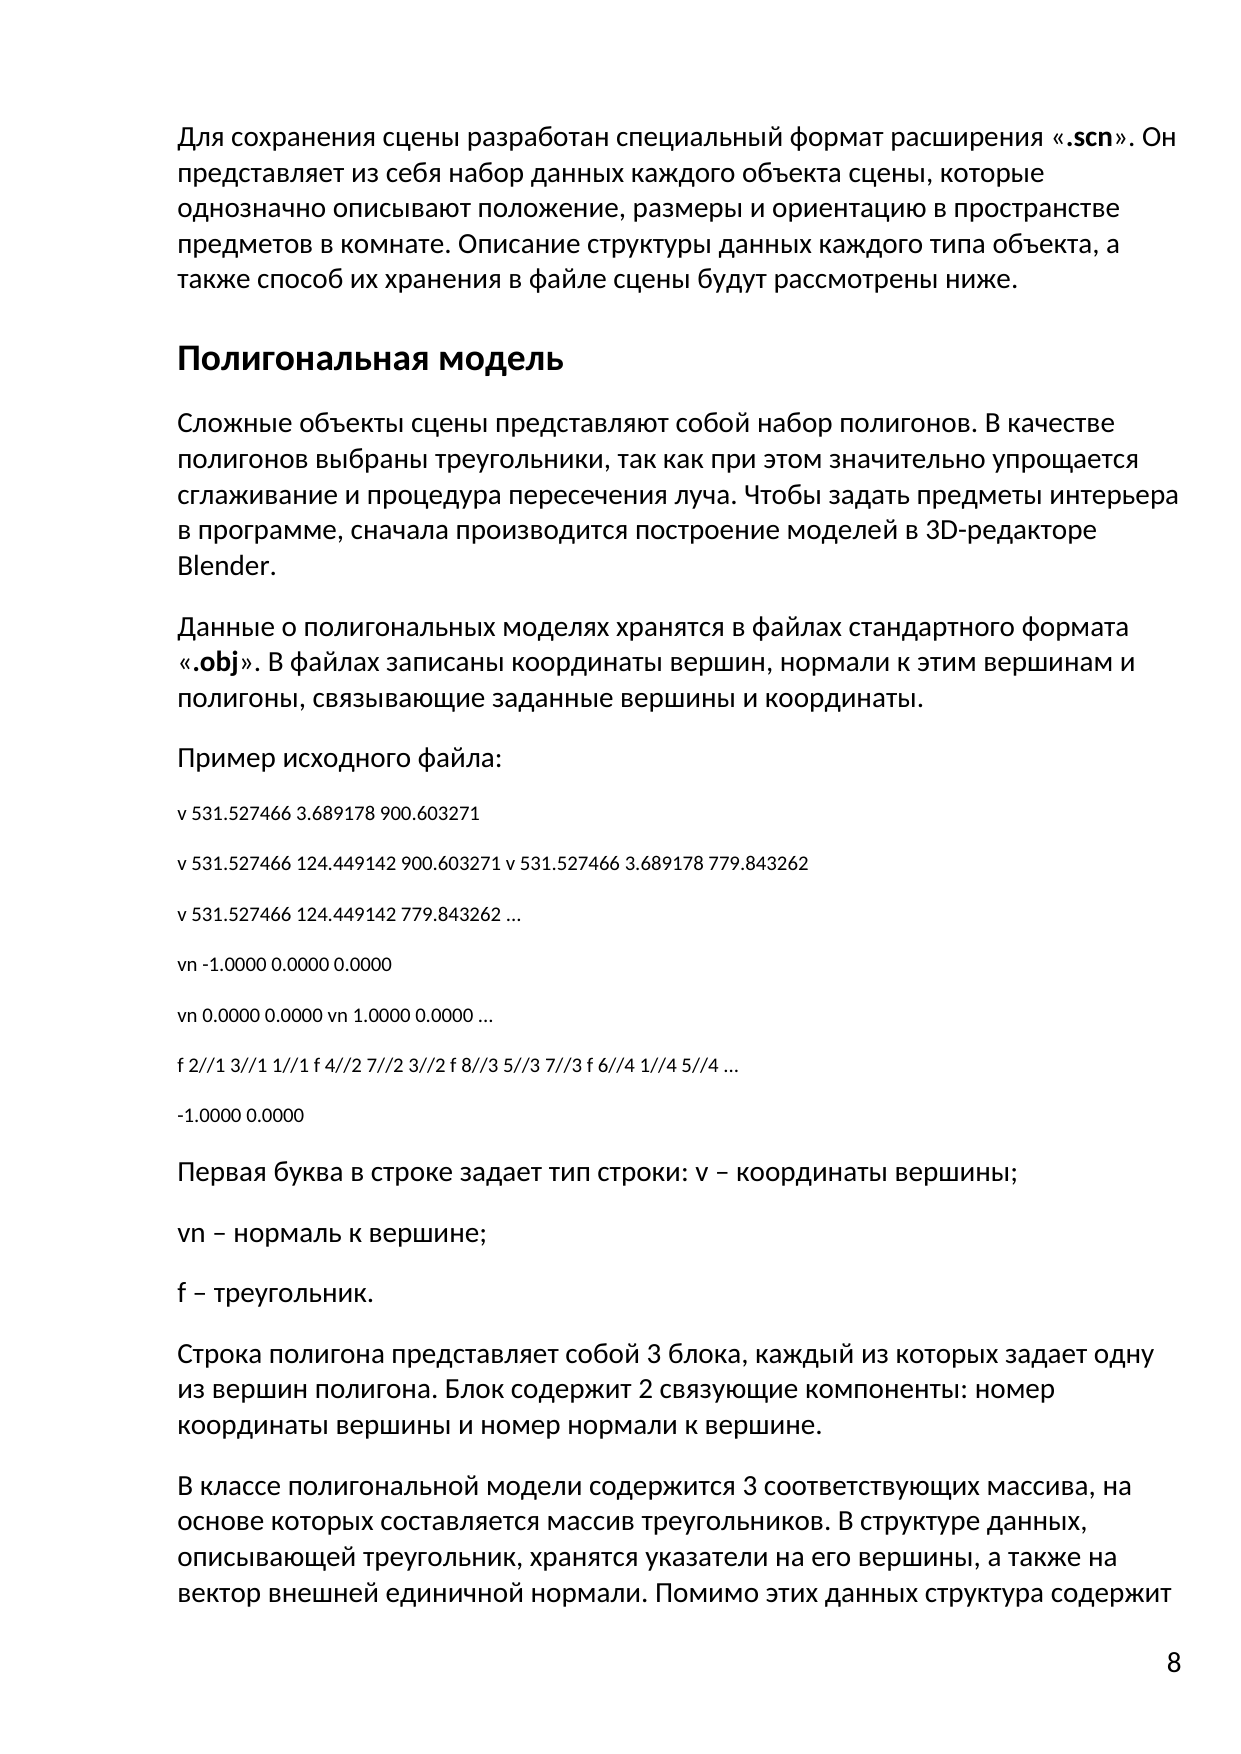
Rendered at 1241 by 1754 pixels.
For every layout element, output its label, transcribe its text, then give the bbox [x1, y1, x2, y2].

text v 531.527466 124.449142 779.843262 ... [177, 901, 1181, 926]
subtitle Полигональная модель [177, 334, 1181, 379]
text v 531.527466 124.449142 900.603271 v 531.527466 3.689178 779.843262 [177, 851, 1181, 876]
text Пример исходного файла: [177, 739, 1181, 775]
text Строка полигона представляет собой 3 блока, каждый из которых задает одну из вершин полигона. Блок содержит 2 связующие компоненты: номер координаты вершины и номер нормали к вершине. [177, 1335, 1181, 1442]
text v 531.527466 3.689178 900.603271 [177, 800, 1181, 826]
text Первая буква в строке задает тип строки: v – координаты вершины; [177, 1153, 1181, 1189]
text f – треугольник. [177, 1274, 1181, 1310]
text f 2//1 3//1 1//1 f 4//2 7//2 3//2 f 8//3 5//3 7//3 f 6//4 1//4 5//4 ... [177, 1052, 1181, 1078]
text Сложные объекты сцены представляют собой набор полигонов. В качестве полигонов выбраны треугольники, так как при этом значительно упрощается сглаживание и процедура пересечения луча. Чтобы задать предметы интерьера в программе, сначала производится построение моделей в 3D-редакторе Blender. [177, 404, 1181, 583]
text В классе полигональной модели содержится 3 соответствующих массива, на основе которых составляется массив треугольников. В структуре данных, описывающей треугольник, хранятся указатели на его вершины, а также на вектор внешней единичной нормали. Помимо этих данных структура содержит [177, 1467, 1181, 1609]
text vn – нормаль к вершине; [177, 1214, 1181, 1249]
text Данные о полигональных моделях хранятся в файлах стандартного формата «.obj». В файлах записаны координаты вершин, нормали к этим вершинам и полигоны, связывающие заданные вершины и координаты. [177, 608, 1181, 714]
text vn 0.0000 0.0000 vn 1.0000 0.0000 ... [177, 1002, 1181, 1027]
text Для сохранения сцены разработан специальный формат расширения «.scn». Он представляет из себя набор данных каждого объекта сцены, которые однозначно описывают положение, размеры и ориентацию в пространстве предметов в комнате. Описание структуры данных каждого типа объекта, а также способ их хранения в файле сцены будут рассмотрены ниже. [177, 118, 1181, 296]
text vn -1.0000 0.0000 0.0000 [177, 951, 1181, 977]
text -1.0000 0.0000 [177, 1103, 1181, 1128]
